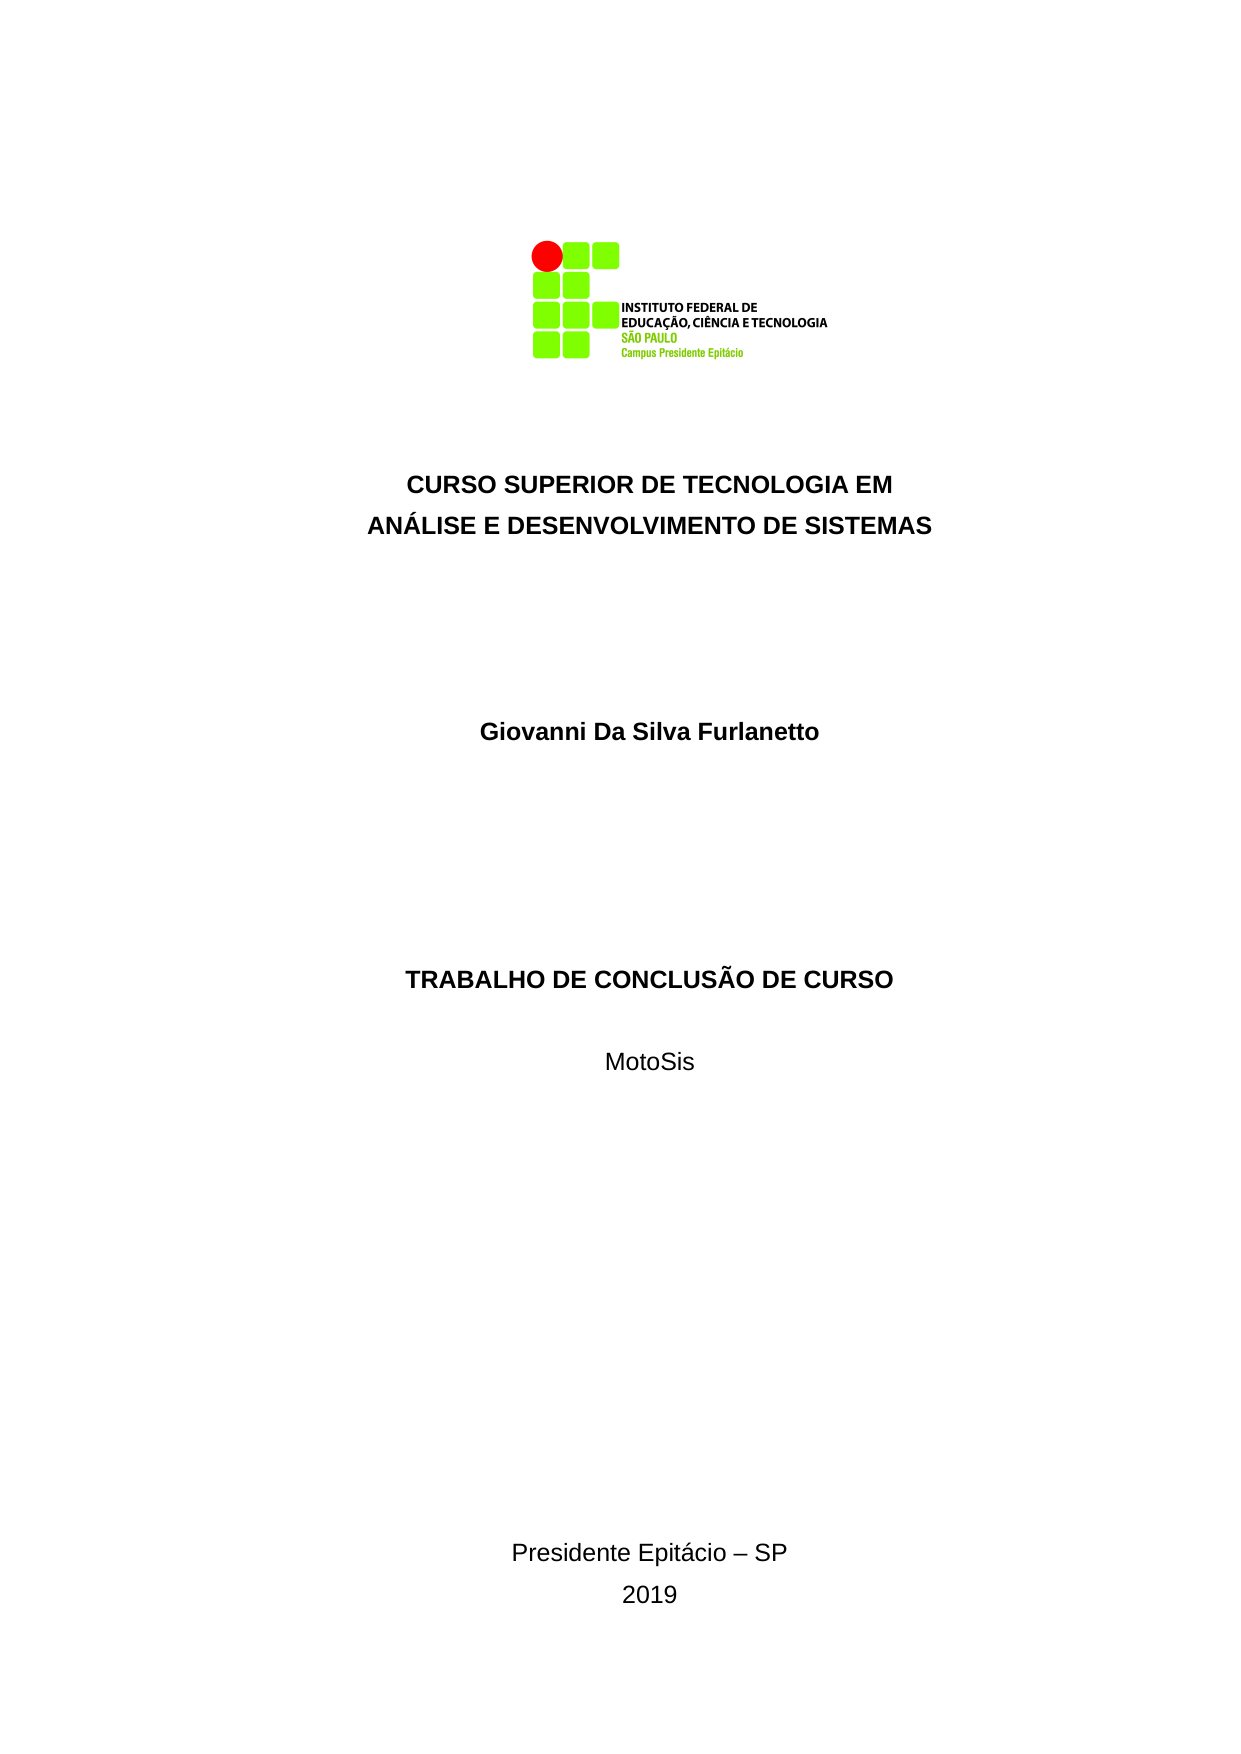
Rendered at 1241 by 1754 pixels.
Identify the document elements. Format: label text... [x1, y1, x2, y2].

text TRABALHO DE CONCLUSÃO DE CURSO [177, 965, 1122, 994]
text Presidente Epitácio – SP [177, 1538, 1122, 1567]
text MotoSis [177, 1047, 1122, 1076]
text Giovanni Da Silva Furlanetto [177, 717, 1122, 746]
text 2019 [177, 1580, 1122, 1608]
picture [502, 211, 857, 388]
text CURSO SUPERIOR DE TECNOLOGIA EM [177, 470, 1122, 499]
text ANÁLISE E DESENVOLVIMENTO DE SISTEMAS [177, 511, 1122, 540]
